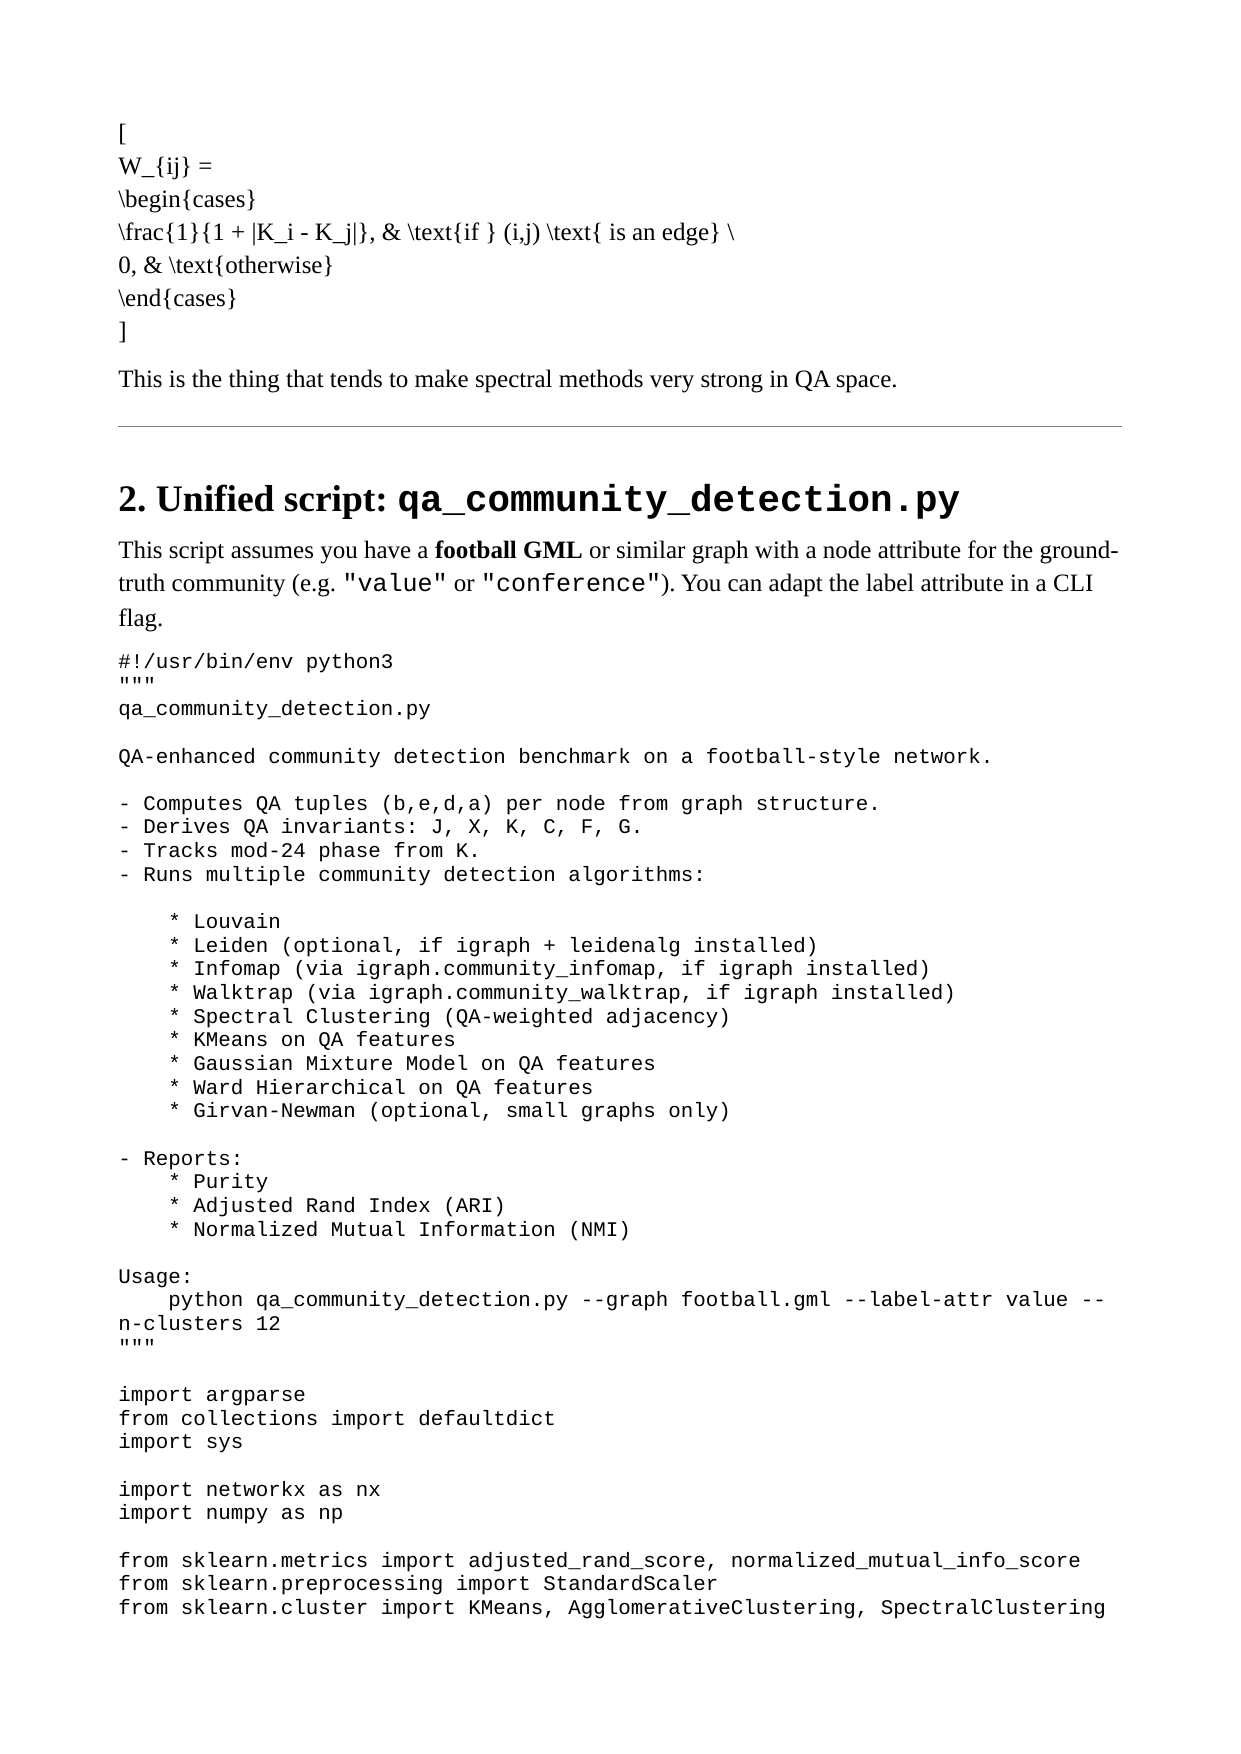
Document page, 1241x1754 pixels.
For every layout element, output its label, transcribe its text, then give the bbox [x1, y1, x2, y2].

text - Reports: [118, 1148, 1122, 1171]
text QA-enhanced community detection benchmark on a football-style network. [118, 746, 1122, 769]
text import sys [118, 1431, 1122, 1455]
subtitle 2. Unified script: qa_community_detection.py [118, 477, 1122, 523]
text from sklearn.metrics import adjusted_rand_score, normalized_mutual_info_score [118, 1549, 1122, 1573]
text This is the thing that tends to make spectral methods very strong in QA space. [118, 364, 1122, 393]
text - Runs multiple community detection algorithms: [118, 864, 1122, 887]
text """ [118, 1337, 1122, 1360]
text * Purity [118, 1171, 1122, 1195]
text * Walktrap (via igraph.community_walktrap, if igraph installed) [118, 982, 1122, 1006]
text * Louvain [118, 911, 1122, 935]
text #!/usr/bin/env python3 [118, 651, 1122, 675]
text * Spectral Clustering (QA-weighted adjacency) [118, 1006, 1122, 1029]
text - Tracks mod-24 phase from K. [118, 840, 1122, 864]
text from sklearn.cluster import KMeans, AgglomerativeClustering, SpectralClustering [118, 1597, 1122, 1621]
text - Computes QA tuples (b,e,d,a) per node from graph structure. [118, 793, 1122, 817]
text qa_community_detection.py [118, 698, 1122, 722]
text from collections import defaultdict [118, 1408, 1122, 1431]
text * Infomap (via igraph.community_infomap, if igraph installed) [118, 958, 1122, 982]
text * Normalized Mutual Information (NMI) [118, 1218, 1122, 1242]
text * Girvan-Newman (optional, small graphs only) [118, 1100, 1122, 1124]
text * Gaussian Mixture Model on QA features [118, 1053, 1122, 1077]
text - Derives QA invariants: J, X, K, C, F, G. [118, 817, 1122, 840]
text [ W_{ij} = \begin{cases} \frac{1}{1 + |K_i - K_j|}, & \text{if } (i,j) \text{ is an edge} \ 0, & \text{otherwise} \end{cases} ] [118, 118, 1122, 345]
text This script assumes you have a football GML or similar graph with a node attribute for the ground-truth community (e.g. "value" or "conference"). You can adapt the label attribute in a CLI flag. [118, 535, 1122, 632]
text * KMeans on QA features [118, 1029, 1122, 1053]
text import numpy as np [118, 1502, 1122, 1526]
text """ [118, 675, 1122, 698]
text * Ward Hierarchical on QA features [118, 1077, 1122, 1100]
text python qa_community_detection.py --graph football.gml --label-attr value --n-clusters 12 [118, 1289, 1122, 1337]
text from sklearn.preprocessing import StandardScaler [118, 1573, 1122, 1597]
text Usage: [118, 1266, 1122, 1289]
text import argparse [118, 1384, 1122, 1408]
text * Leiden (optional, if igraph + leidenalg installed) [118, 935, 1122, 958]
text * Adjusted Rand Index (ARI) [118, 1195, 1122, 1218]
text import networkx as nx [118, 1479, 1122, 1502]
